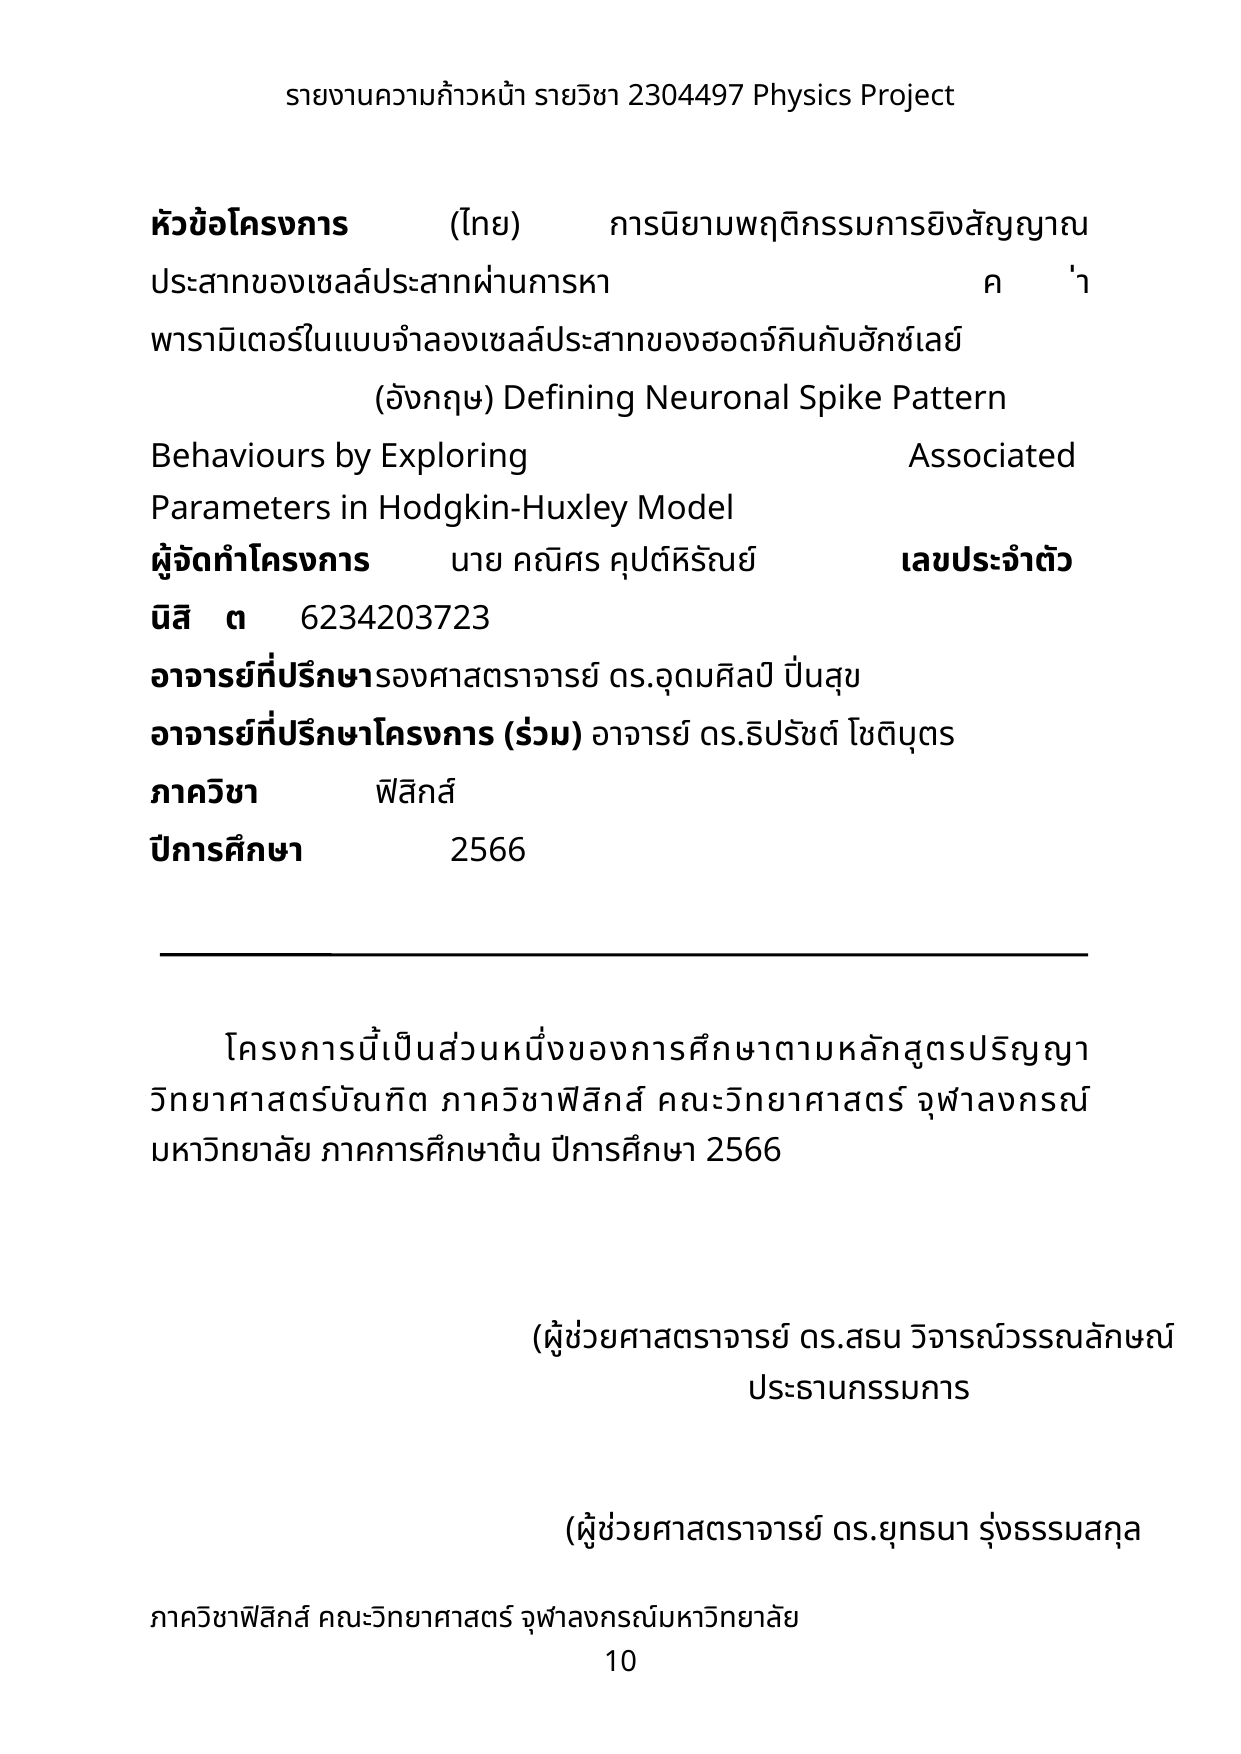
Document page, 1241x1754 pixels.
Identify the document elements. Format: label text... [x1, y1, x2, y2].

text (อังกฤษ) Defining Neuronal Spike Pattern Behaviours by Exploring Associated Parameters in Hodgkin-Huxley Model [150, 374, 1090, 529]
text (ผู้ช่วยศาสตราจารย์ ดร.ยุทธนา รุ่งธรรมสกุล) [150, 1505, 1090, 1556]
text ปีการศึกษา 2566 [150, 826, 1090, 877]
text หัวข้อโครงการ (ไทย) การนิยามพฤติกรรมการยิงสัญญาณประสาทของเซลล์ประสาทผ่านการหา ค่าพารามิเตอร์ในแบบจำลองเซลล์ประสาทของฮอดจ์กินกับฮักซ์เลย์ [150, 200, 1090, 367]
text (ผู้ช่วยศาสตราจารย์ ดร.สธน วิจารณ์วรรณลักษณ์) [150, 1313, 1090, 1364]
text อาจารย์ที่ปรึกษา รองศาสตราจารย์ ดร.อุดมศิลป์ ปิ่นสุข [150, 652, 1090, 702]
text อาจารย์ที่ปรึกษาโครงการ (ร่วม) อาจารย์ ดร.ธิปรัชต์ โชติบุตร [150, 710, 1090, 761]
text ภาควิชา ฟิสิกส์ [150, 768, 1090, 818]
text โครงการนี้เป็นส่วนหนึ่งของการศึกษาตามหลักสูตรปริญญาวิทยาศาสตร์บัณฑิต ภาควิชาฟิสิกส์ คณะวิทยาศาสตร์ จุฬาลงกรณ์มหาวิทยาลัย ภาคการศึกษาต้น ปีการศึกษา 2566 [150, 1025, 1090, 1177]
text ผู้จัดทำโครงการ นาย คณิศร คุปต์หิรัณย์ เลขประจำตัวนิสิ ต 6234203723 [150, 536, 1090, 644]
text ประธานกรรมการ [150, 1364, 1041, 1414]
